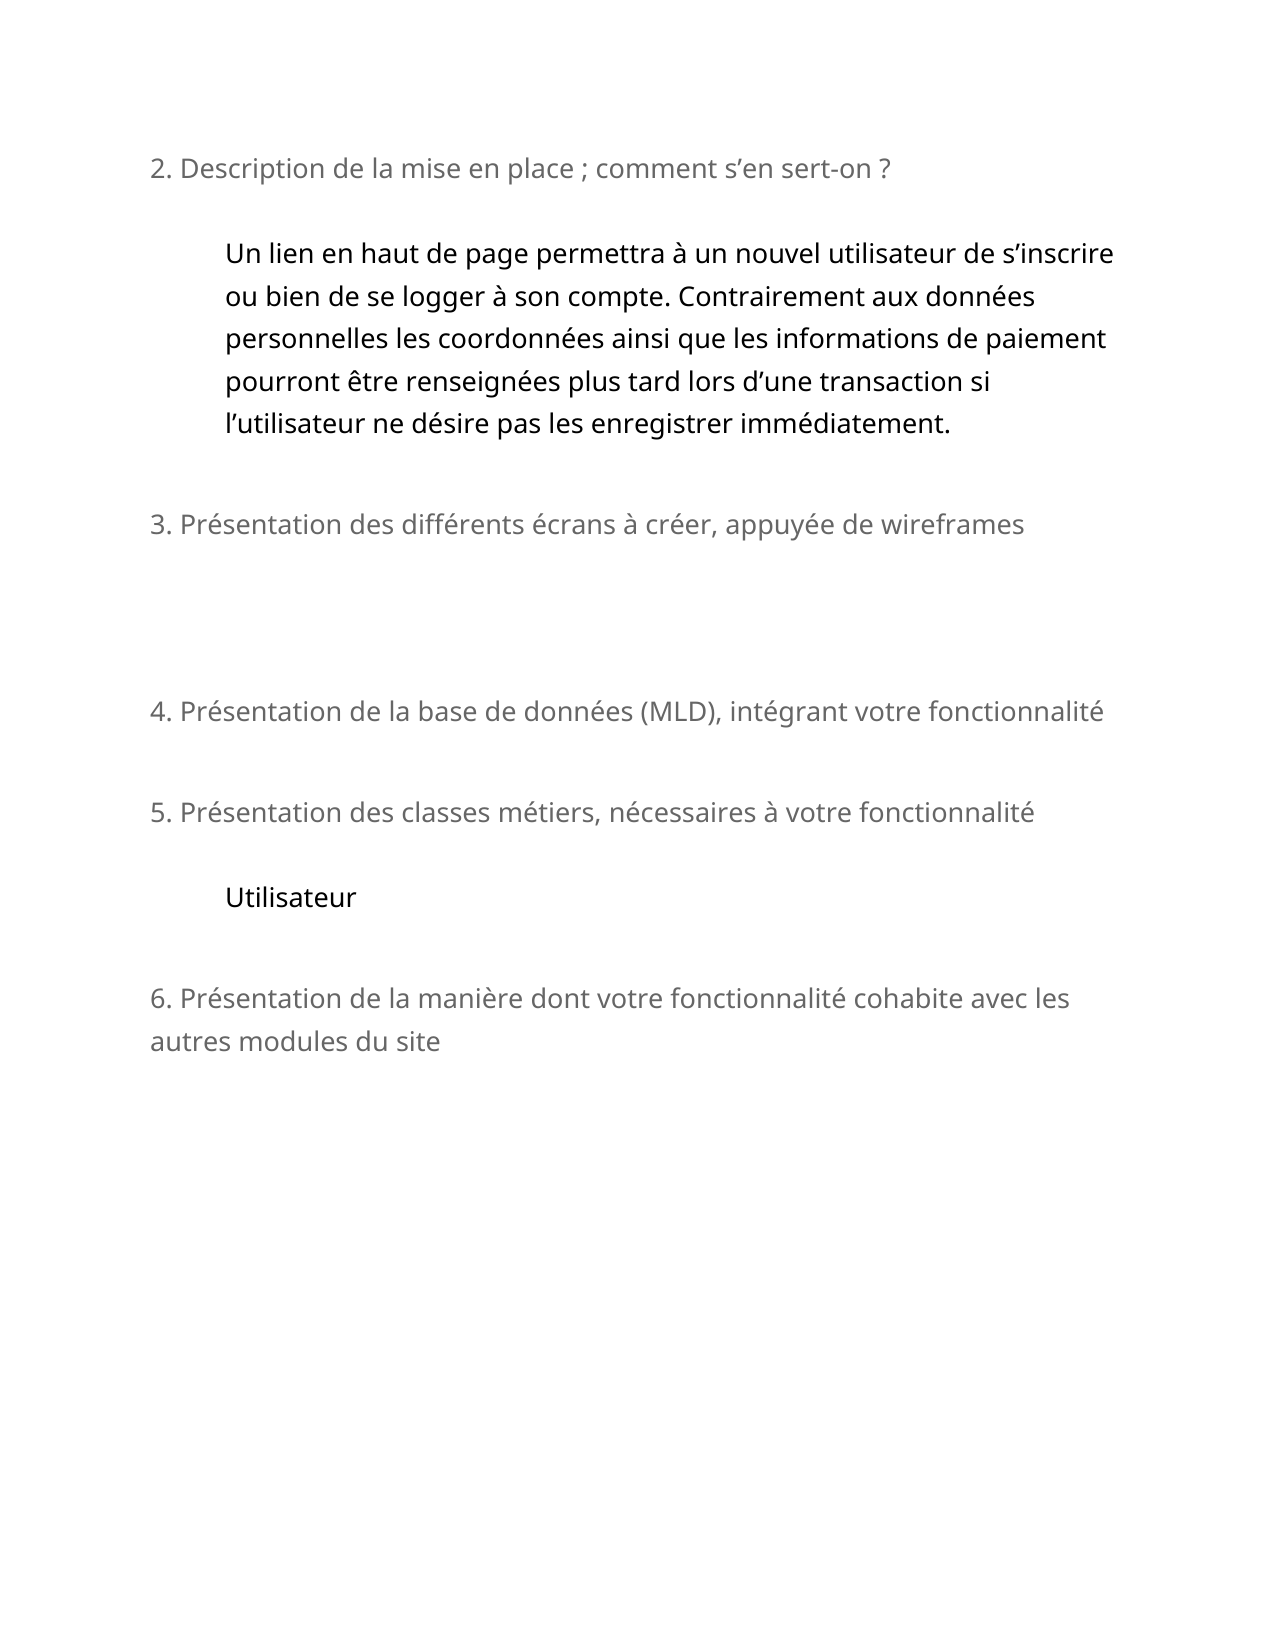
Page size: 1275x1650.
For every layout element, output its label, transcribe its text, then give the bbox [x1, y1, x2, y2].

text Utilisateur [225, 878, 1125, 915]
subtitle 2. Description de la mise en place ; comment s’en sert-on ? [150, 150, 1125, 187]
subtitle 3. Présentation des différents écrans à créer, appuyée de wireframes [150, 506, 1125, 543]
text Un lien en haut de page permettra à un nouvel utilisateur de s’inscrire ou bien de se logger à son compte. Contrairement aux données personnelles les coordonnées ainsi que les informations de paiement pourront être renseignées plus tard lors d’une transaction si l’utilisateur ne désire pas les enregistrer immédiatement. [225, 235, 1125, 441]
subtitle 4. Présentation de la base de données (MLD), intégrant votre fonctionnalité [150, 692, 1125, 729]
subtitle 6. Présentation de la manière dont votre fonctionnalité cohabite avec les autres modules du site [150, 980, 1125, 1059]
subtitle 5. Présentation des classes métiers, nécessaires à votre fonctionnalité [150, 793, 1125, 830]
